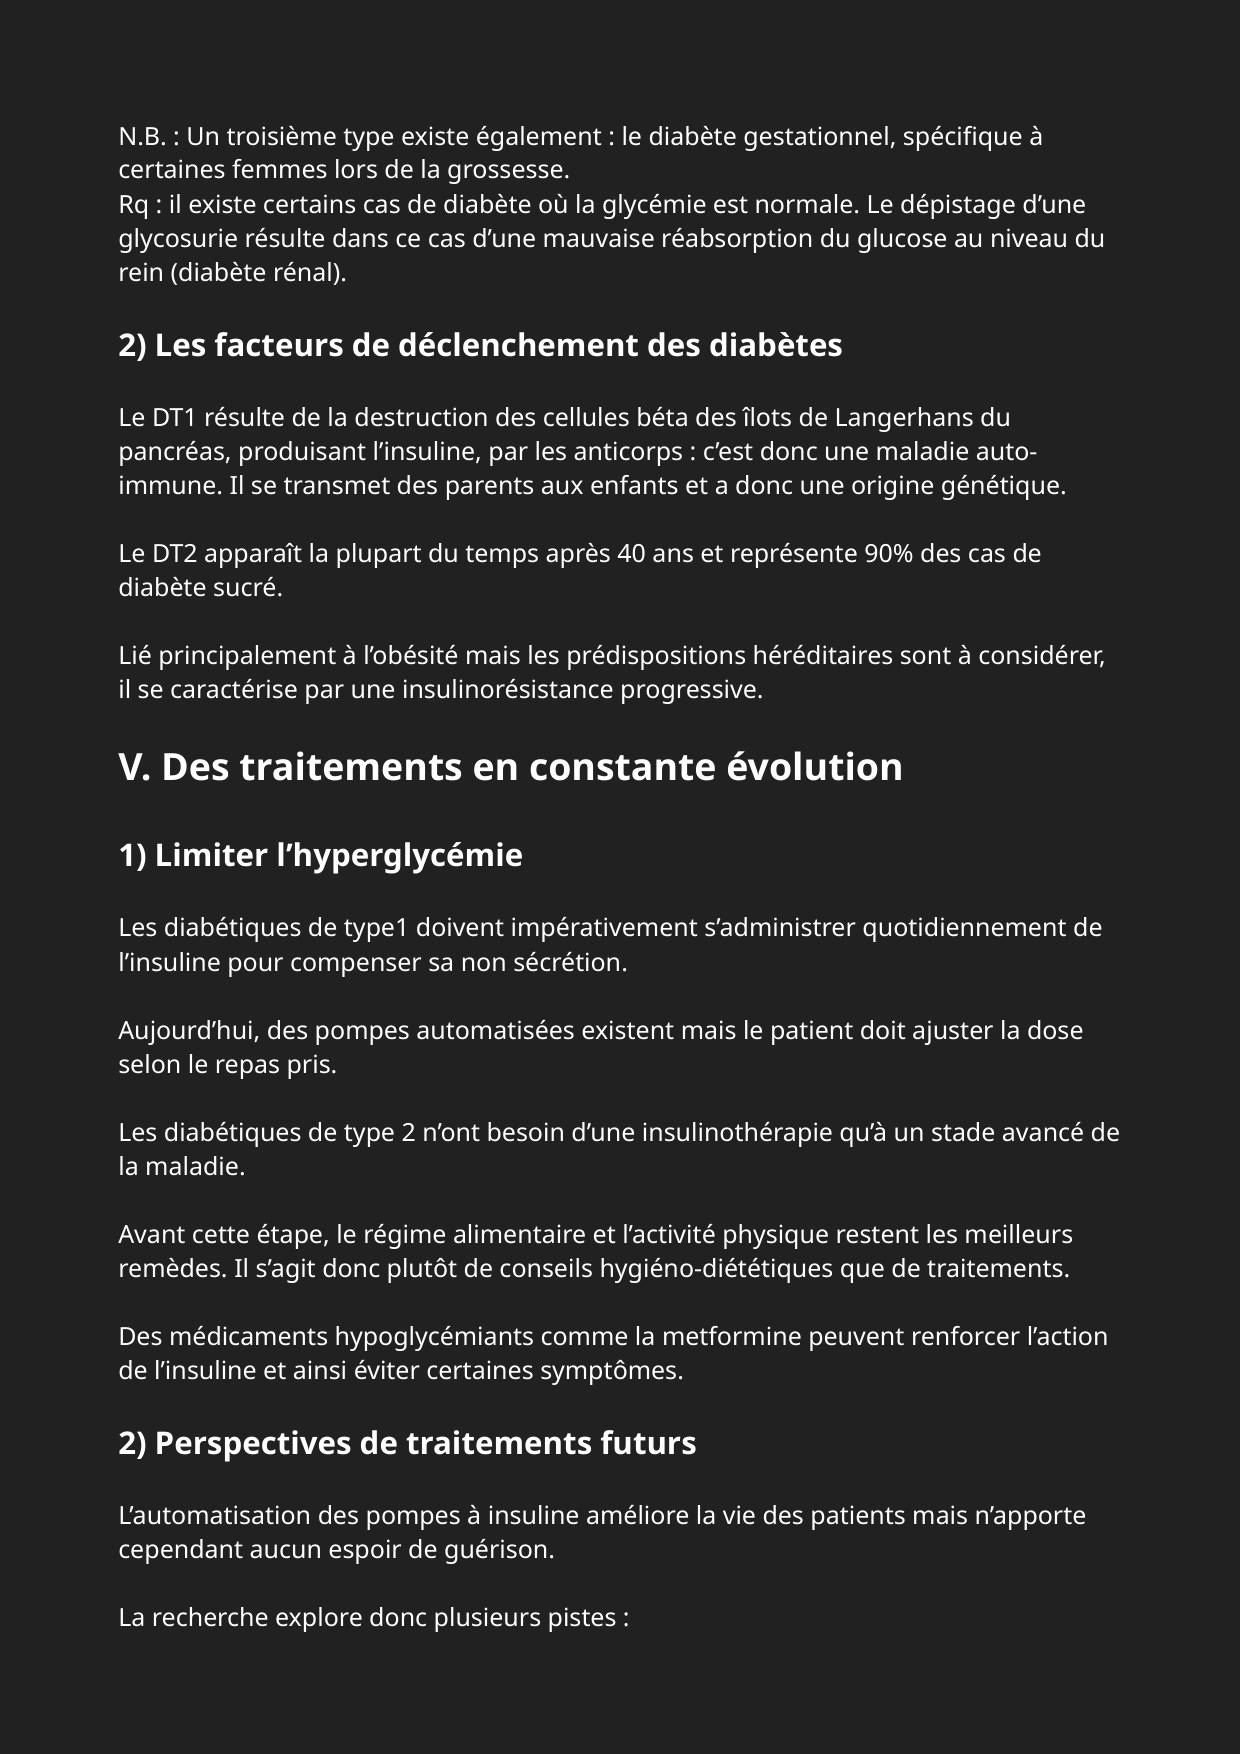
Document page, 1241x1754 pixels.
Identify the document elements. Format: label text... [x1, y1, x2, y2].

text Le DT1 résulte de la destruction des cellules béta des îlots de Langerhans du pancréas, produisant l’insuline, par les anticorps : c’est donc une maladie auto-immune. Il se transmet des parents aux enfants et a donc une origine génétique. [118, 399, 1122, 501]
text N.B. : Un troisième type existe également : le diabète gestationnel, spécifique à certaines femmes lors de la grossesse. [118, 118, 1122, 186]
text 1) Limiter l’hyperglycémie [118, 833, 1122, 876]
text L’automatisation des pompes à insuline améliore la vie des patients mais n’apporte cependant aucun espoir de guérison. [118, 1498, 1122, 1566]
text Avant cette étape, le régime alimentaire et l’activité physique restent les meilleurs remèdes. Il s’agit donc plutôt de conseils hygiéno-diététiques que de traitements. [118, 1217, 1122, 1285]
text Les diabétiques de type 2 n’ont besoin d’une insulinothérapie qu’à un stade avancé de la maladie. [118, 1114, 1122, 1183]
text Aujourd’hui, des pompes automatisées existent mais le patient doit ajuster la dose selon le repas pris. [118, 1012, 1122, 1080]
text V. Des traitements en constante évolution [118, 740, 1122, 791]
text Les diabétiques de type1 doivent impérativement s’administrer quotidiennement de l’insuline pour compenser sa non sécrétion. [118, 910, 1122, 978]
text La recherche explore donc plusieurs pistes : [118, 1600, 1122, 1634]
text 2) Les facteurs de déclenchement des diabètes [118, 322, 1122, 365]
text Le DT2 apparaît la plupart du temps après 40 ans et représente 90% des cas de diabète sucré. [118, 535, 1122, 603]
text Rq : il existe certains cas de diabète où la glycémie est normale. Le dépistage d’une glycosurie résulte dans ce cas d’une mauvaise réabsorption du glucose au niveau du rein (diabète rénal). [118, 186, 1122, 288]
text 2) Perspectives de traitements futurs [118, 1421, 1122, 1464]
text Lié principalement à l’obésité mais les prédispositions héréditaires sont à considérer, il se caractérise par une insulinorésistance progressive. [118, 638, 1122, 706]
text Des médicaments hypoglycémiants comme la metformine peuvent renforcer l’action de l’insuline et ainsi éviter certaines symptômes. [118, 1319, 1122, 1387]
